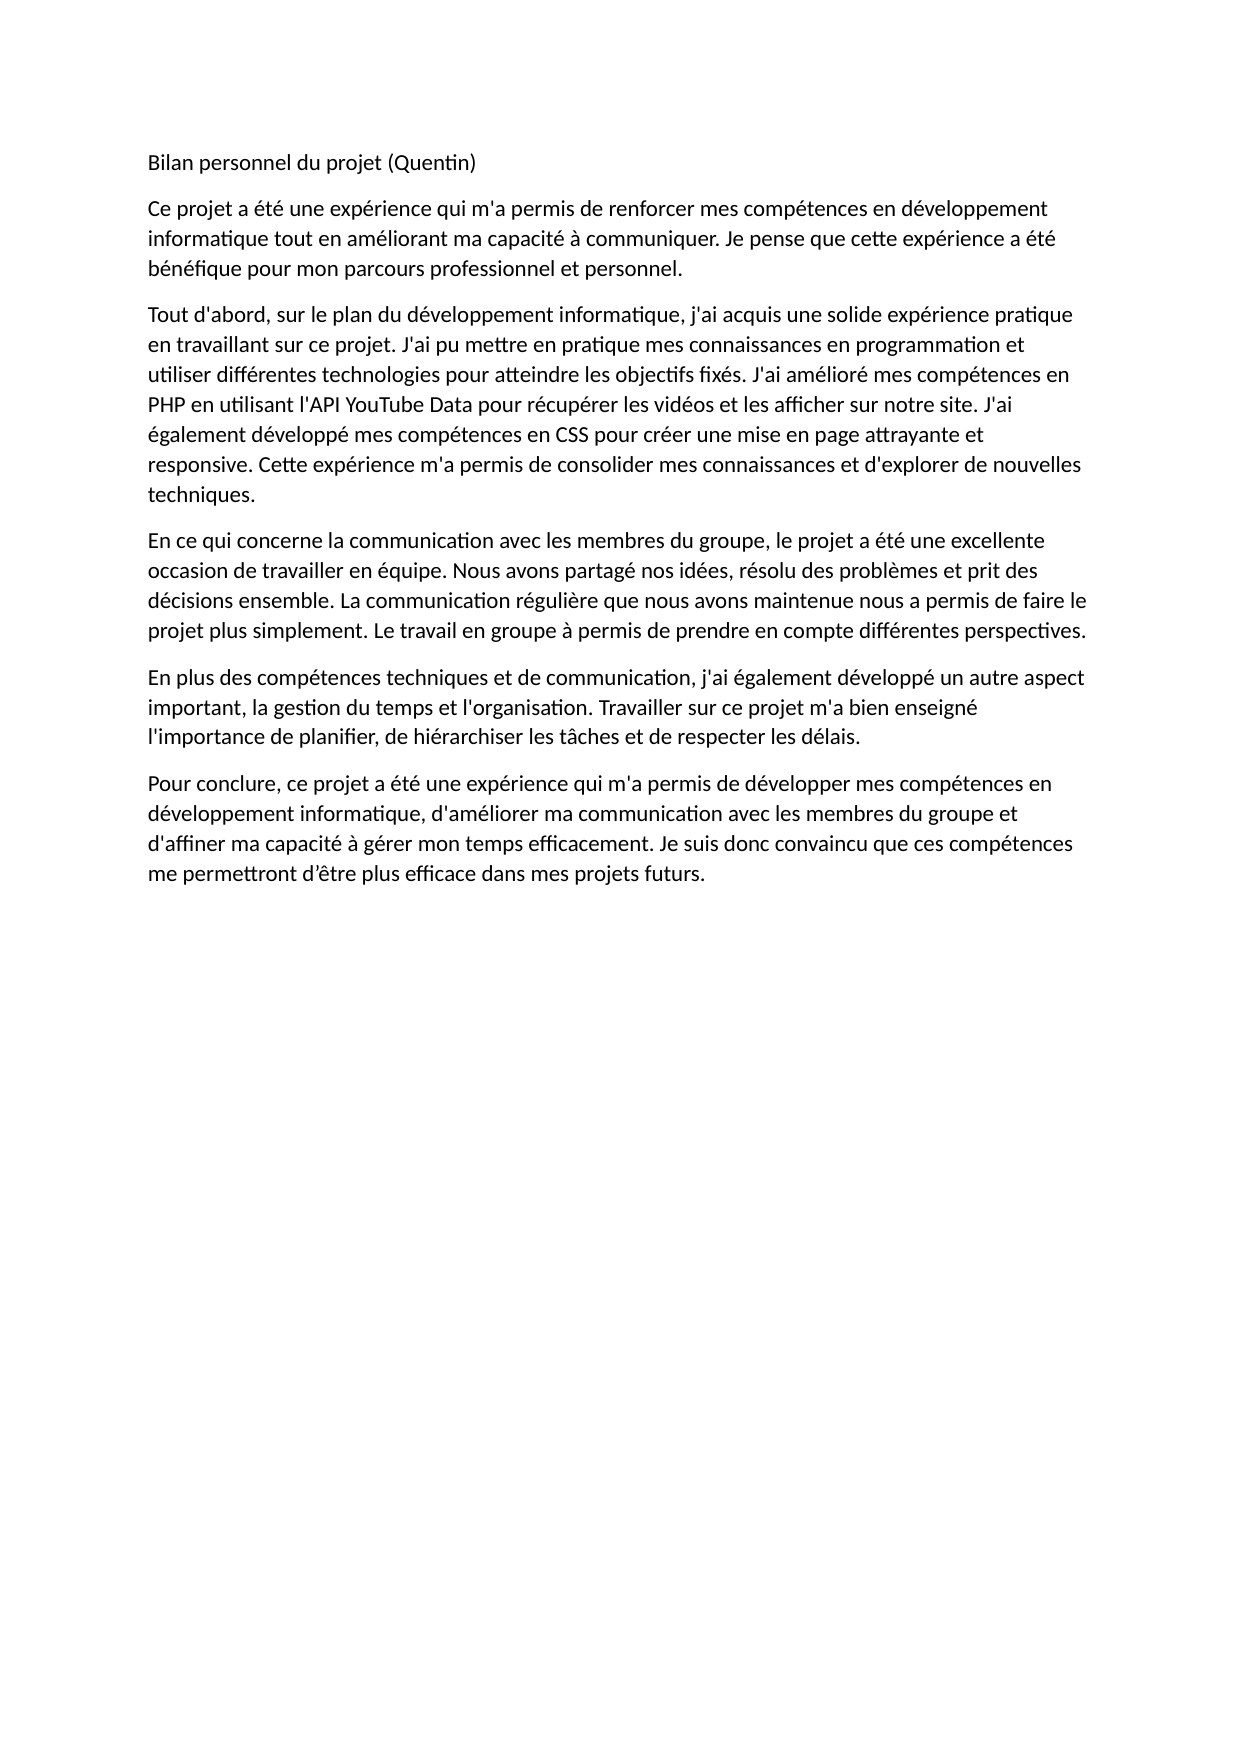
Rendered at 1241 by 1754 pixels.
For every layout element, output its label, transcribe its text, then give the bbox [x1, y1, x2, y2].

text En plus des compétences techniques et de communication, j'ai également développé un autre aspect important, la gestion du temps et l'organisation. Travailler sur ce projet m'a bien enseigné l'importance de planifier, de hiérarchiser les tâches et de respecter les délais. [148, 663, 1093, 751]
text En ce qui concerne la communication avec les membres du groupe, le projet a été une excellente occasion de travailler en équipe. Nous avons partagé nos idées, résolu des problèmes et prit des décisions ensemble. La communication régulière que nous avons maintenue nous a permis de faire le projet plus simplement. Le travail en groupe à permis de prendre en compte différentes perspectives. [148, 526, 1093, 644]
text Tout d'abord, sur le plan du développement informatique, j'ai acquis une solide expérience pratique en travaillant sur ce projet. J'ai pu mettre en pratique mes connaissances en programmation et utiliser différentes technologies pour atteindre les objectifs fixés. J'ai amélioré mes compétences en PHP en utilisant l'API YouTube Data pour récupérer les vidéos et les afficher sur notre site. J'ai également développé mes compétences en CSS pour créer une mise en page attrayante et responsive. Cette expérience m'a permis de consolider mes connaissances et d'explorer de nouvelles techniques. [148, 301, 1093, 508]
text Ce projet a été une expérience qui m'a permis de renforcer mes compétences en développement informatique tout en améliorant ma capacité à communiquer. Je pense que cette expérience a été bénéfique pour mon parcours professionnel et personnel. [148, 194, 1093, 282]
text Bilan personnel du projet (Quentin) [148, 148, 1093, 176]
text Pour conclure, ce projet a été une expérience qui m'a permis de développer mes compétences en développement informatique, d'améliorer ma communication avec les membres du groupe et d'affiner ma capacité à gérer mon temps efficacement. Je suis donc convaincu que ces compétences me permettront d’être plus efficace dans mes projets futurs. [148, 769, 1093, 887]
